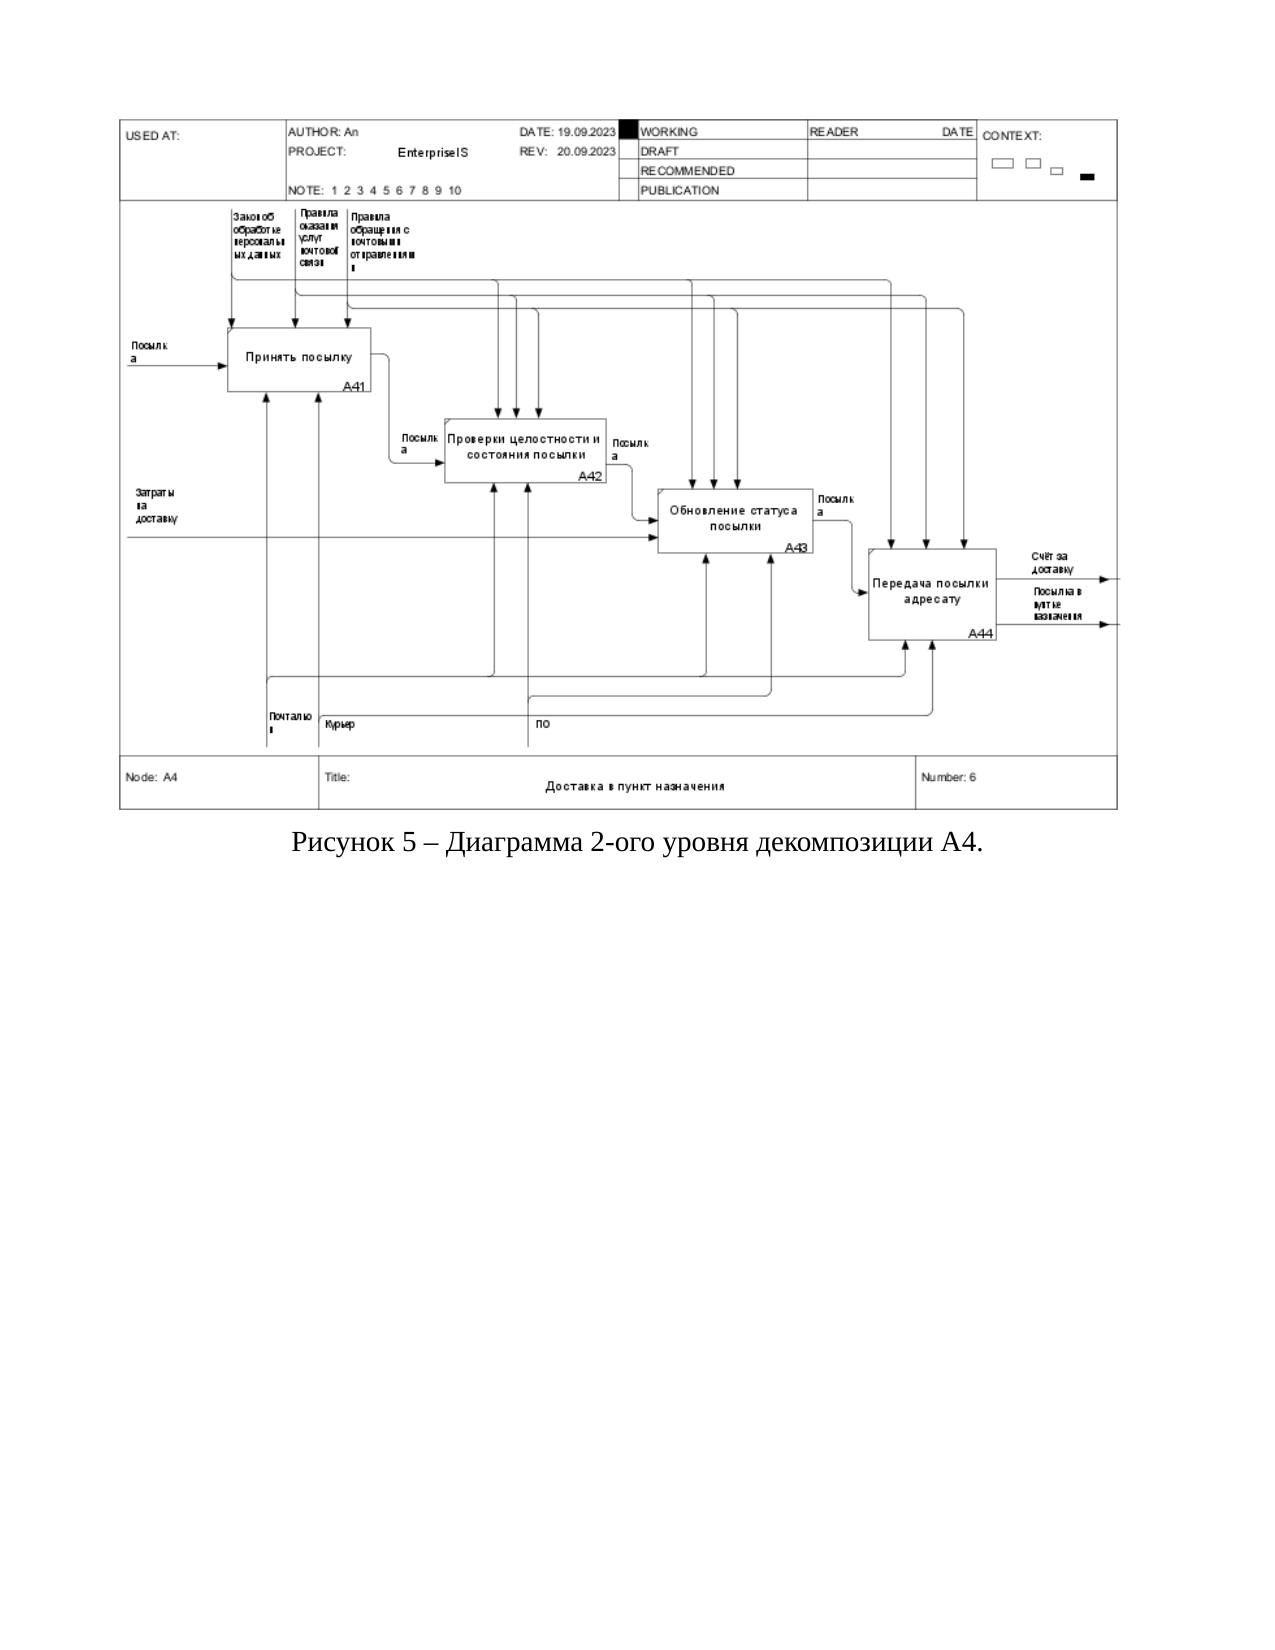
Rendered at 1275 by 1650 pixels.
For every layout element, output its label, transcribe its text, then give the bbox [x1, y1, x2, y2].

text Рисунок 5 – Диаграмма 2-ого уровня декомпозиции А4. [118, 824, 1157, 857]
